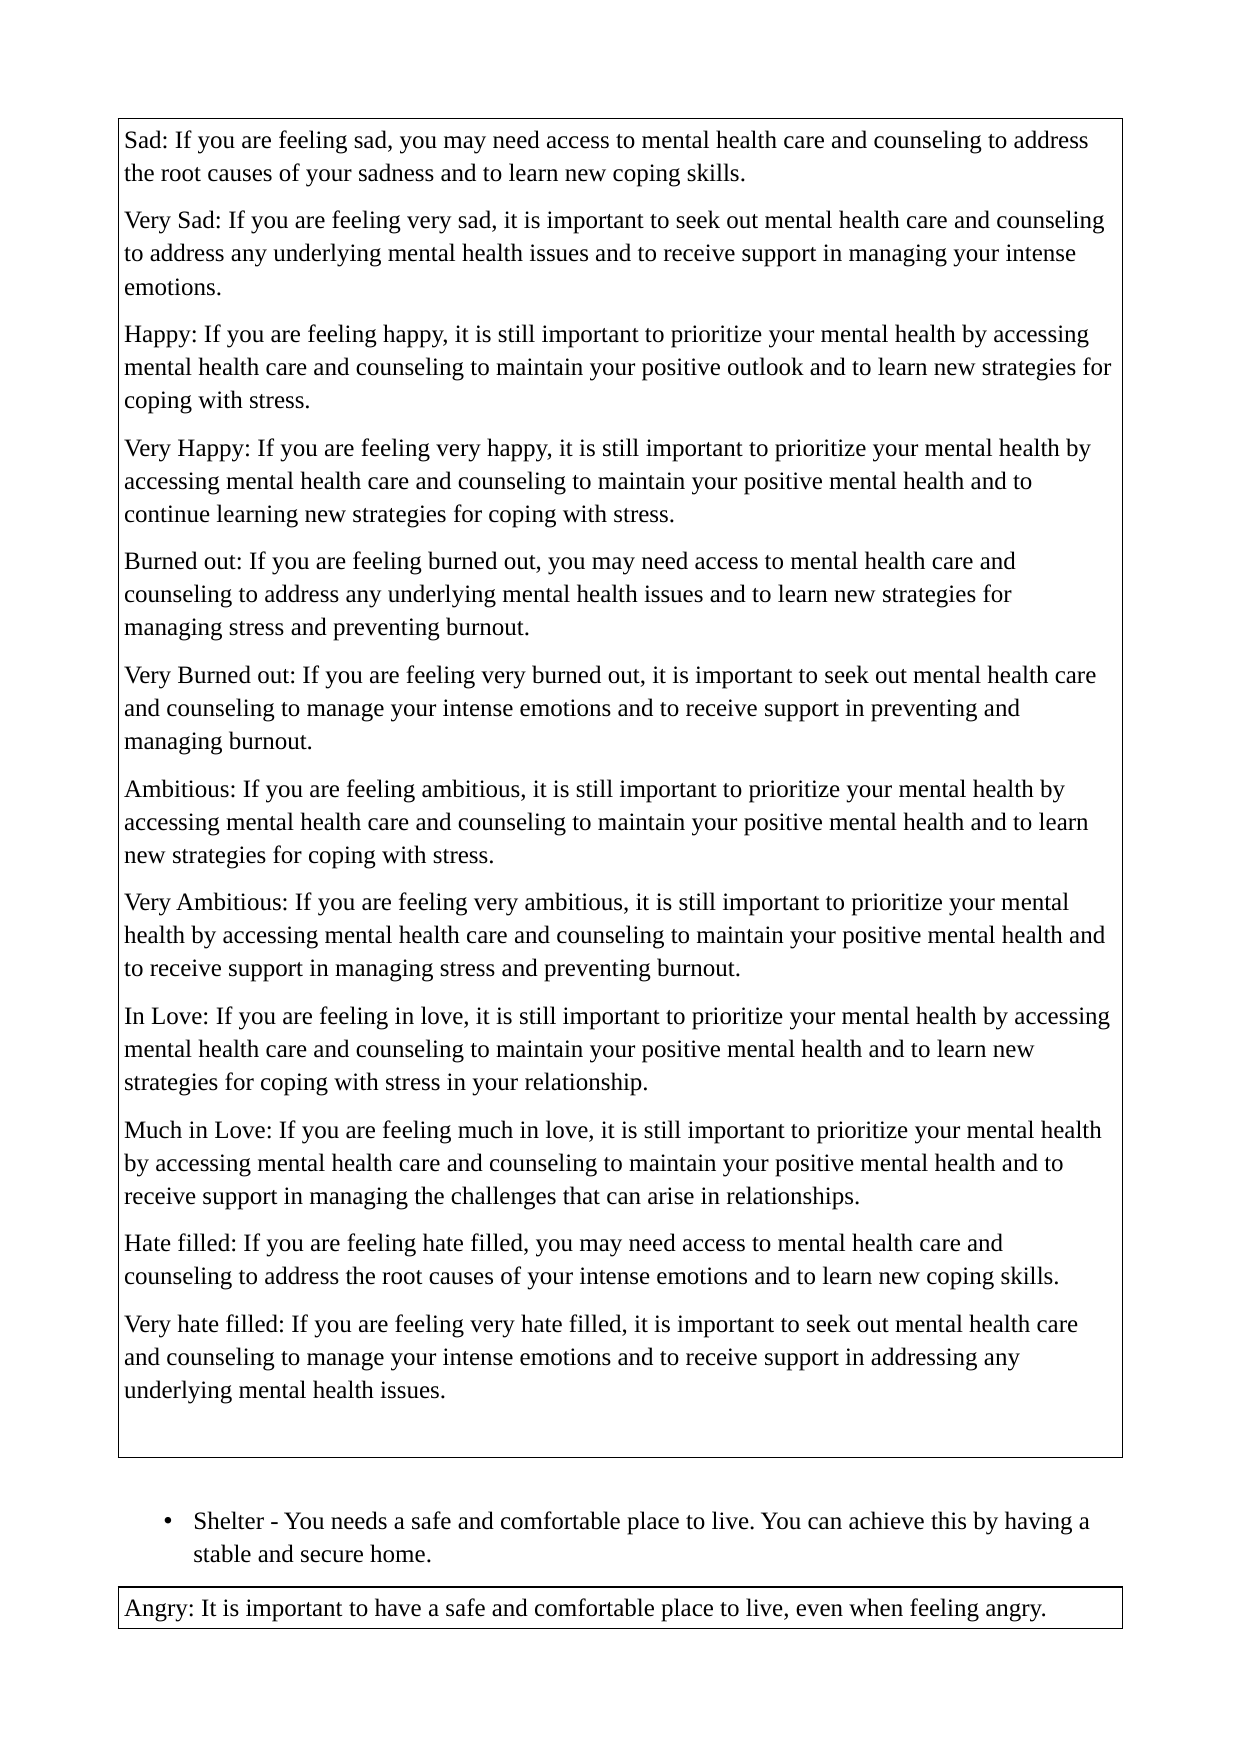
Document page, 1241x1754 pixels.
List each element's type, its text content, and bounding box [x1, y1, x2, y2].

table_header Angry: It is important to have a safe and comfortable place to live, even when feeling angry. [119, 1588, 1122, 1628]
list Shelter - You needs a safe and comfortable place to live. You can achieve this by having a stable and secure home. [164, 1506, 1122, 1567]
table_header Sad: If you are feeling sad, you may need access to mental health care and counseling to address the root causes of your sadness and to learn new coping skills. Very Sad: If you are feeling very sad, it is important to seek out mental health care and counseling to address any underlying mental health issues and to receive support in managing your intense emotions. Happy: If you are feeling happy, it is still important to prioritize your mental health by accessing mental health care and counseling to maintain your positive outlook and to learn new strategies for coping with stress. Very Happy: If you are feeling very happy, it is still important to prioritize your mental health by accessing mental health care and counseling to maintain your positive mental health and to continue learning new strategies for coping with stress. Burned out: If you are feeling burned out, you may need access to mental health care and counseling to address any underlying mental health issues and to learn new strategies for managing stress and preventing burnout. Very Burned out: If you are feeling very burned out, it is important to seek out mental health care and counseling to manage your intense emotions and to receive support in preventing and managing burnout. Ambitious: If you are feeling ambitious, it is still important to prioritize your mental health by accessing mental health care and counseling to maintain your positive mental health and to learn new strategies for coping with stress. Very Ambitious: If you are feeling very ambitious, it is still important to prioritize your mental health by accessing mental health care and counseling to maintain your positive mental health and to receive support in managing stress and preventing burnout. In Love: If you are feeling in love, it is still important to prioritize your mental health by accessing mental health care and counseling to maintain your positive mental health and to learn new strategies for coping with stress in your relationship. Much in Love: If you are feeling much in love, it is still important to prioritize your mental health by accessing mental health care and counseling to maintain your positive mental health and to receive support in managing the challenges that can arise in relationships. Hate filled: If you are feeling hate filled, you may need access to mental health care and counseling to address the root causes of your intense emotions and to learn new coping skills. Very hate filled: If you are feeling very hate filled, it is important to seek out mental health care and counseling to manage your intense emotions and to receive support in addressing any underlying mental health issues. [119, 119, 1122, 1457]
